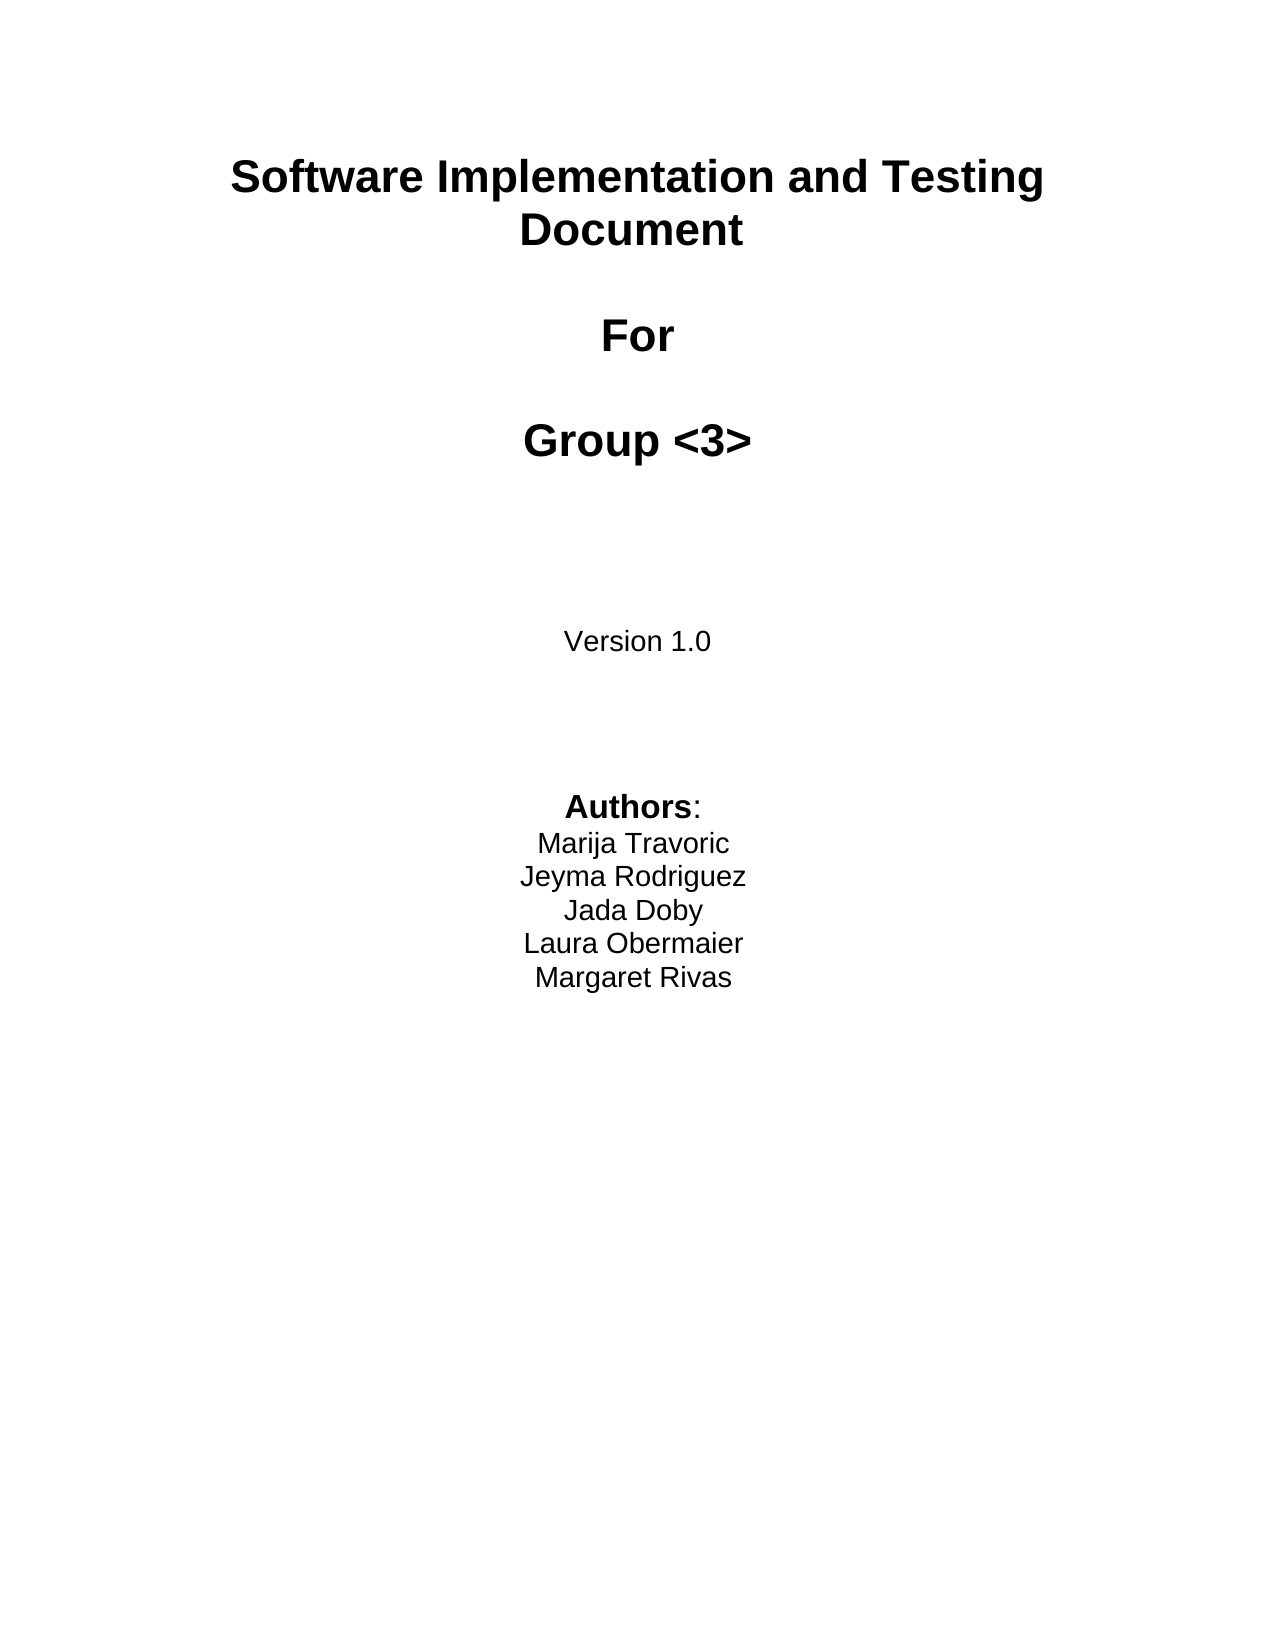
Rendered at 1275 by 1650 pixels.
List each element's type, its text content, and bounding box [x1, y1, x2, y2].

text Jada Doby [187, 893, 1087, 926]
text Authors: [187, 787, 1087, 826]
text Version 1.0 [187, 624, 1087, 658]
text Laura Obermaier [187, 926, 1087, 960]
text Marija Travoric [187, 826, 1087, 859]
text Software Implementation and Testing Document [187, 150, 1087, 255]
text Jeyma Rodriguez [187, 859, 1087, 893]
text Margaret Rivas [187, 960, 1087, 993]
text Group <3> [187, 413, 1087, 466]
text For [187, 308, 1087, 361]
